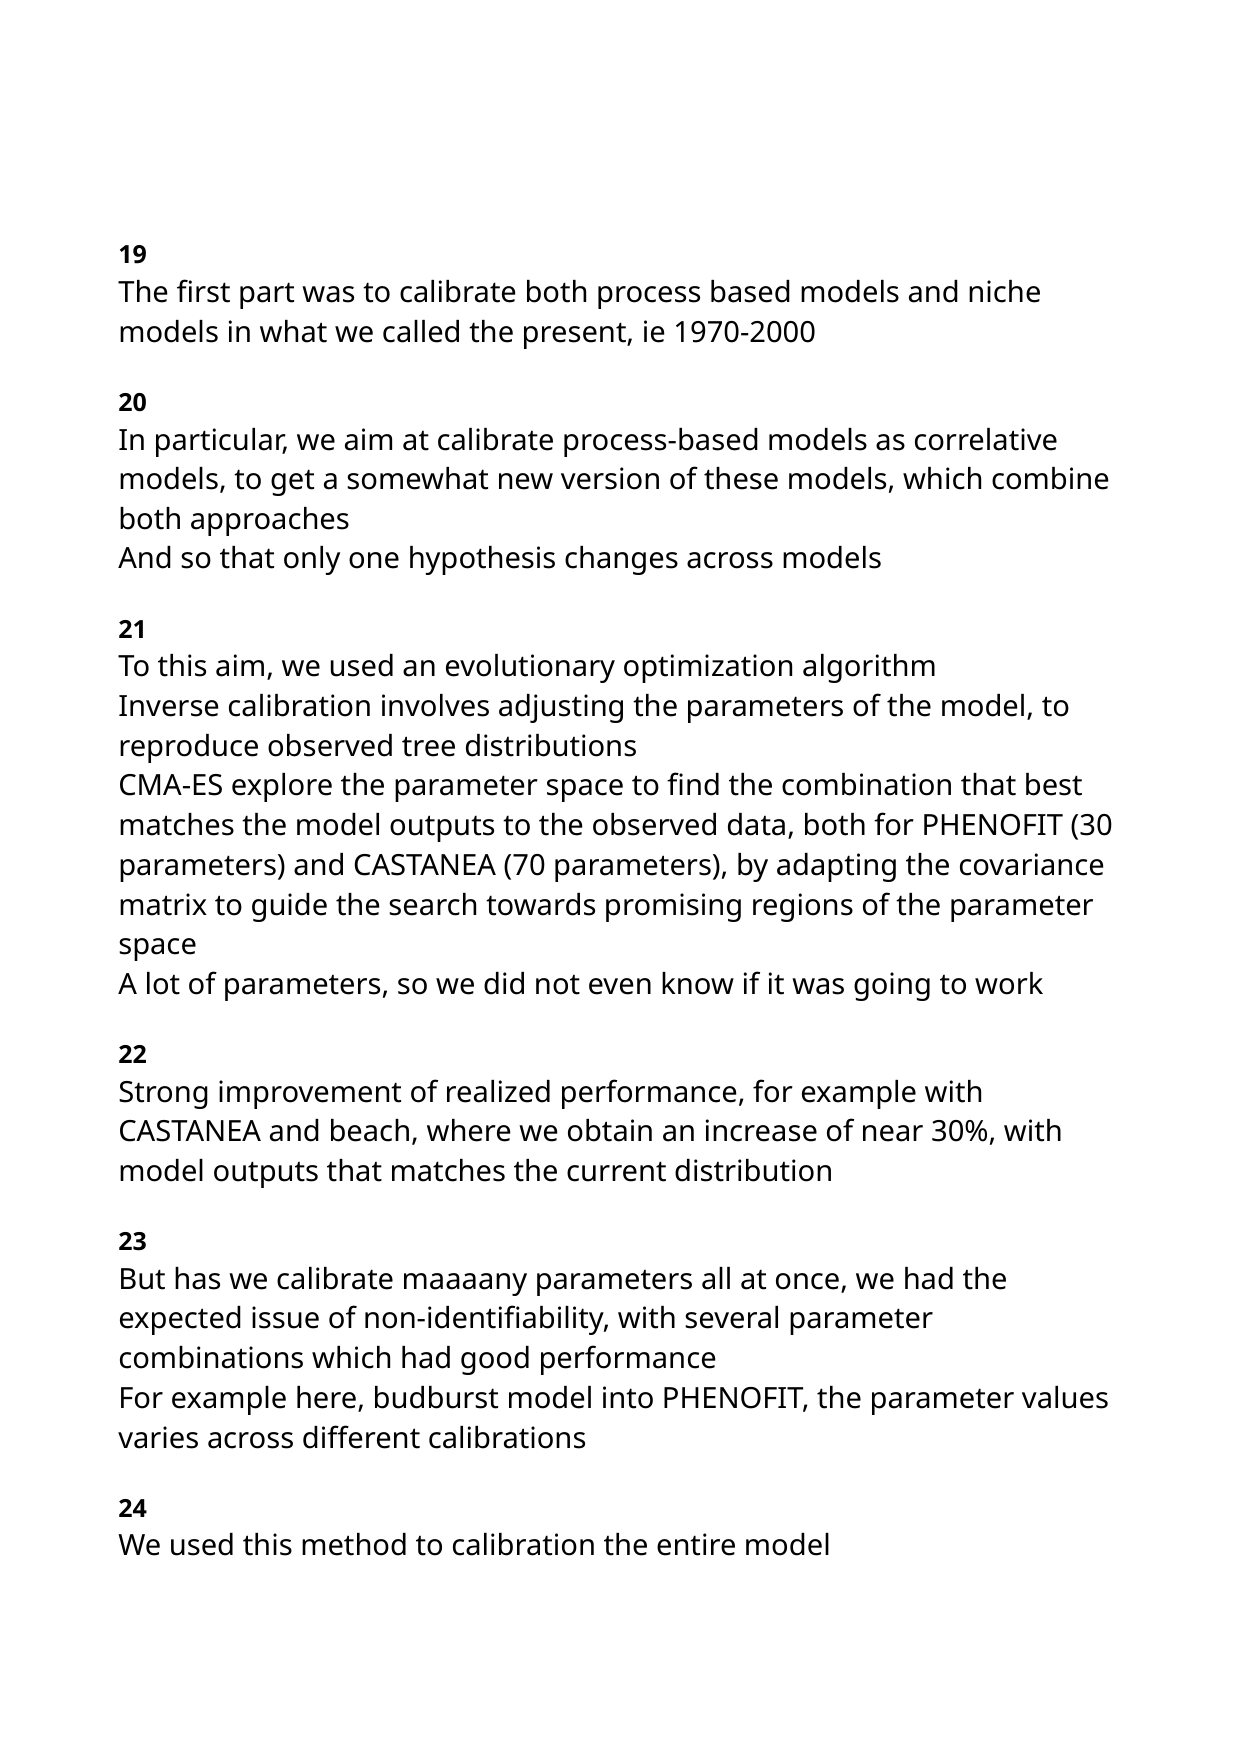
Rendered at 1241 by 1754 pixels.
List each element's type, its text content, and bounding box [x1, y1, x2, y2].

text 20 [118, 385, 1122, 419]
text We used this method to calibration the entire model [118, 1525, 1122, 1564]
text In particular, we aim at calibrate process-based models as correlative models, to get a somewhat new version of these models, which combine both approaches [118, 419, 1122, 538]
text But has we calibrate maaaany parameters all at once, we had the expected issue of non-identifiability, with several parameter combinations which had good performance [118, 1258, 1122, 1377]
text Strong improvement of realized performance, for example with CASTANEA and beach, where we obtain an increase of near 30%, with model outputs that matches the current distribution [118, 1071, 1122, 1190]
text CMA-ES explore the parameter space to find the combination that best matches the model outputs to the observed data, both for PHENOFIT (30 parameters) and CASTANEA (70 parameters), by adapting the covariance matrix to guide the search towards promising regions of the parameter space [118, 765, 1122, 963]
text Inverse calibration involves adjusting the parameters of the model, to reproduce observed tree distributions [118, 685, 1122, 765]
text A lot of parameters, so we did not even know if it was going to work [118, 963, 1122, 1003]
text 21 [118, 612, 1122, 646]
text 19 [118, 237, 1122, 271]
text And so that only one hypothesis changes across models [118, 538, 1122, 577]
text The first part was to calibrate both process based models and niche models in what we called the present, ie 1970-2000 [118, 271, 1122, 351]
text For example here, budburst model into PHENOFIT, the parameter values varies across different calibrations [118, 1377, 1122, 1457]
text 23 [118, 1224, 1122, 1258]
text 22 [118, 1037, 1122, 1071]
text 24 [118, 1491, 1122, 1525]
text To this aim, we used an evolutionary optimization algorithm [118, 646, 1122, 685]
